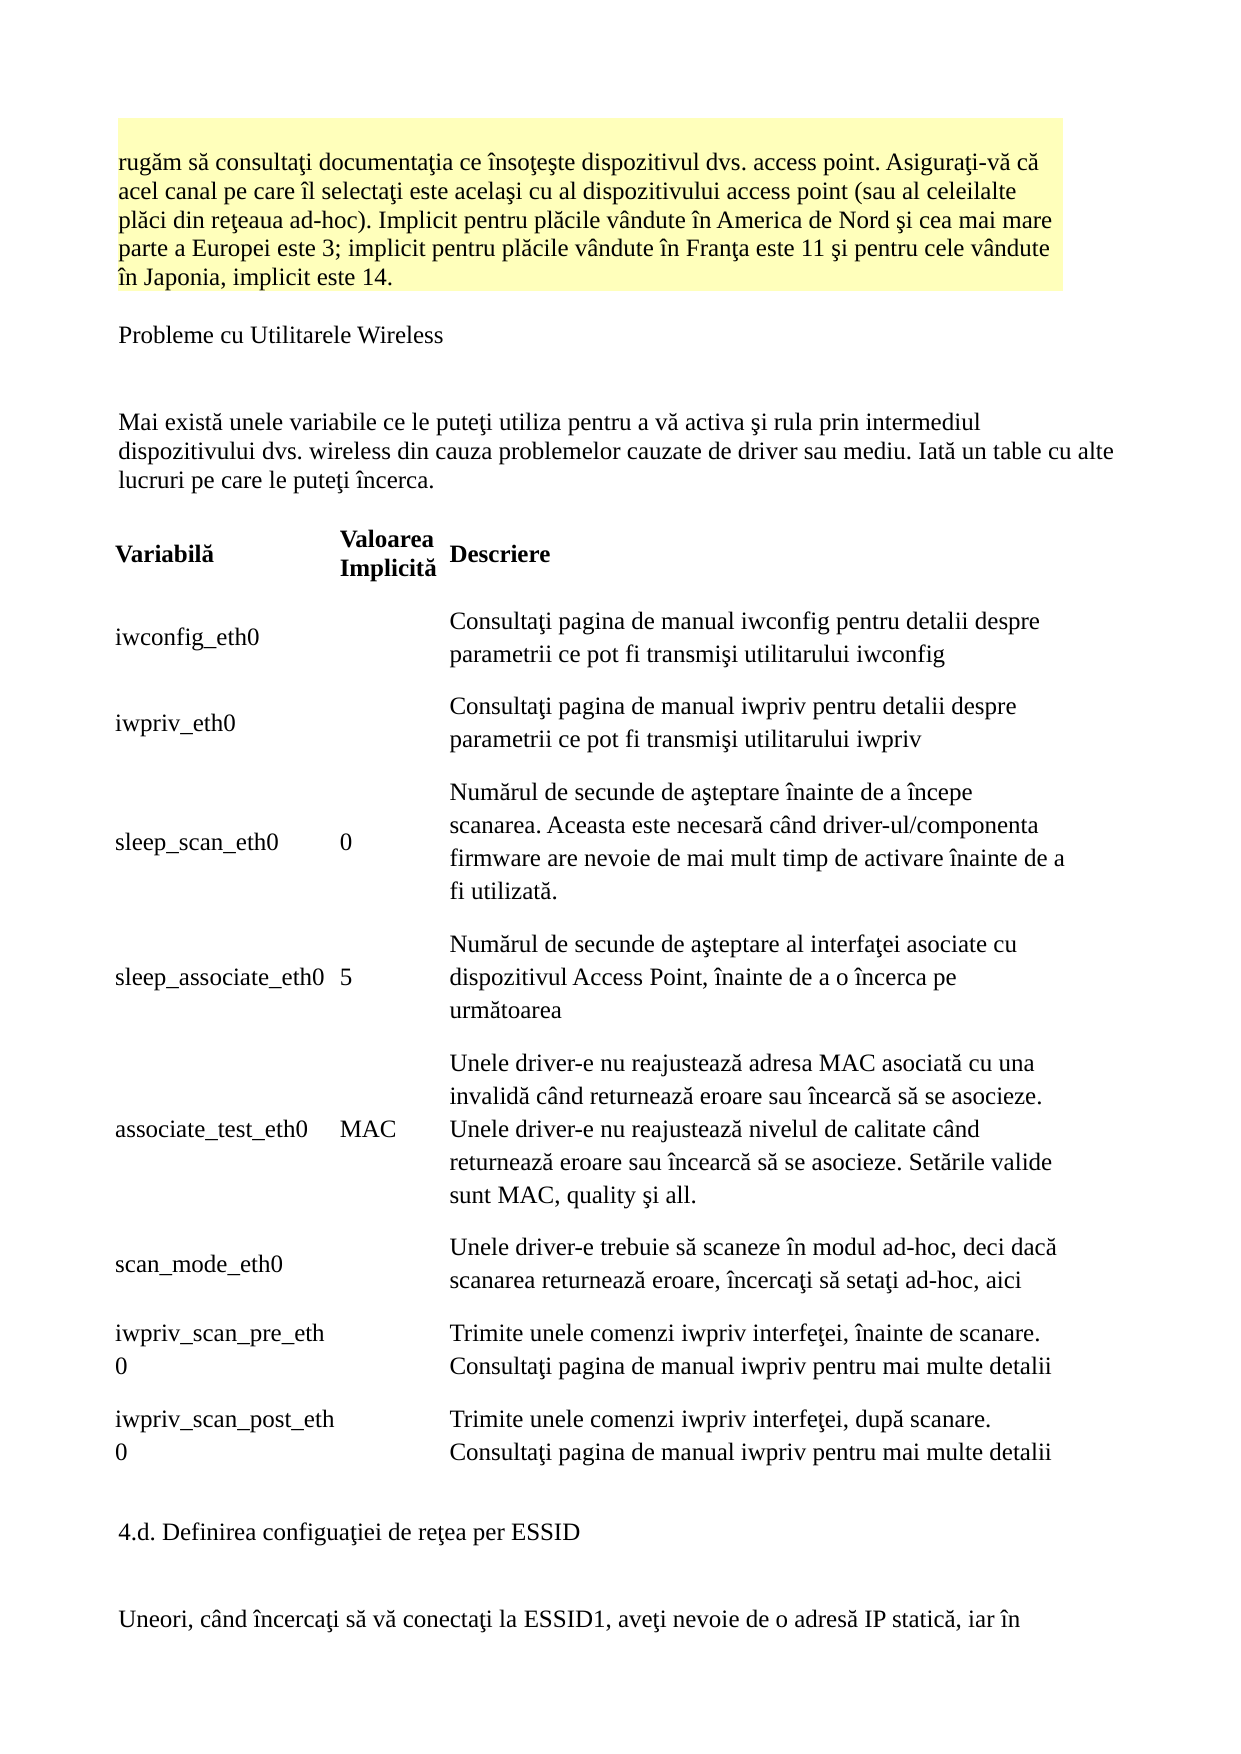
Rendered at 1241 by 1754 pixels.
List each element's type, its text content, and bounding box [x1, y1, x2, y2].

table_cell Unele driver-e nu reajustează adresa MAC asociată cu una invalidă când returnează eroare sau încearcă să se asocieze. Unele driver-e nu reajustează nivelul de calitate când returnează eroare sau încearcă să se asocieze. Setările valide sunt MAC, quality şi all. [448, 1046, 1068, 1231]
table_header Descriere [448, 523, 1068, 604]
table_cell Trimite unele comenzi iwpriv interfeţei, înainte de scanare. Consultaţi pagina de manual iwpriv pentru mai multe detalii [448, 1317, 1068, 1402]
table_cell sleep_associate_eth0 [114, 928, 338, 1046]
table_cell Numărul de secunde de aşteptare înainte de a începe scanarea. Aceasta este necesară când driver-ul/componenta firmware are nevoie de mai mult timp de activare înainte de a fi utilizată. [448, 776, 1068, 927]
table_cell sleep_scan_eth0 [114, 776, 338, 927]
text 4.d. Definirea configuaţiei de reţea per ESSID [118, 1517, 1122, 1546]
table_cell Unele driver-e trebuie să scaneze în modul ad-hoc, deci dacă scanarea returnează eroare, încercaţi să setaţi ad-hoc, aici [448, 1231, 1068, 1317]
table_cell associate_test_eth0 [114, 1046, 338, 1231]
table_header Variabilă [114, 523, 338, 604]
table_header rugăm să consultaţi documentaţia ce însoţeşte dispozitivul dvs. access point. Asiguraţi-vă că acel canal pe care îl selectaţi este acelaşi cu al dispozitivului access point (sau al celeilalte plăci din reţeaua ad-hoc). Implicit pentru plăcile vândute în America de Nord şi cea mai mare parte a Europei este 3; implicit pentru plăcile vândute în Franţa este 11 şi pentru cele vândute în Japonia, implicit este 14. [118, 118, 1063, 291]
text Uneori, când încercaţi să vă conectaţi la ESSID1, aveţi nevoie de o adresă IP statică, iar în [118, 1604, 1122, 1633]
table_cell iwpriv_scan_pre_eth0 [114, 1317, 338, 1402]
table_cell MAC [338, 1046, 448, 1231]
text Mai există unele variabile ce le puteţi utiliza pentru a vă activa şi rula prin intermediul dispozitivului dvs. wireless din cauza problemelor cauzate de driver sau mediu. Iată un table cu alte lucruri pe care le puteţi încerca. [118, 407, 1122, 493]
text Probleme cu Utilitarele Wireless [118, 320, 1122, 349]
table_cell [338, 690, 448, 776]
table_cell [338, 1231, 448, 1317]
table_cell [338, 1403, 448, 1488]
table_cell 5 [338, 928, 448, 1046]
table_cell Trimite unele comenzi iwpriv interfeţei, după scanare. Consultaţi pagina de manual iwpriv pentru mai multe detalii [448, 1403, 1068, 1488]
table_cell iwconfig_eth0 [114, 604, 338, 690]
table_cell 0 [338, 776, 448, 927]
table_cell [338, 1317, 448, 1402]
table_cell Consultaţi pagina de manual iwpriv pentru detalii despre parametrii ce pot fi transmişi utilitarului iwpriv [448, 690, 1068, 776]
table_cell Consultaţi pagina de manual iwconfig pentru detalii despre parametrii ce pot fi transmişi utilitarului iwconfig [448, 604, 1068, 690]
table_cell iwpriv_scan_post_eth0 [114, 1403, 338, 1488]
table_cell scan_mode_eth0 [114, 1231, 338, 1317]
table_cell [338, 604, 448, 690]
table_cell iwpriv_eth0 [114, 690, 338, 776]
table_cell Numărul de secunde de aşteptare al interfaţei asociate cu dispozitivul Access Point, înainte de a o încerca pe următoarea [448, 928, 1068, 1046]
table_header Valoarea Implicită [338, 523, 448, 604]
